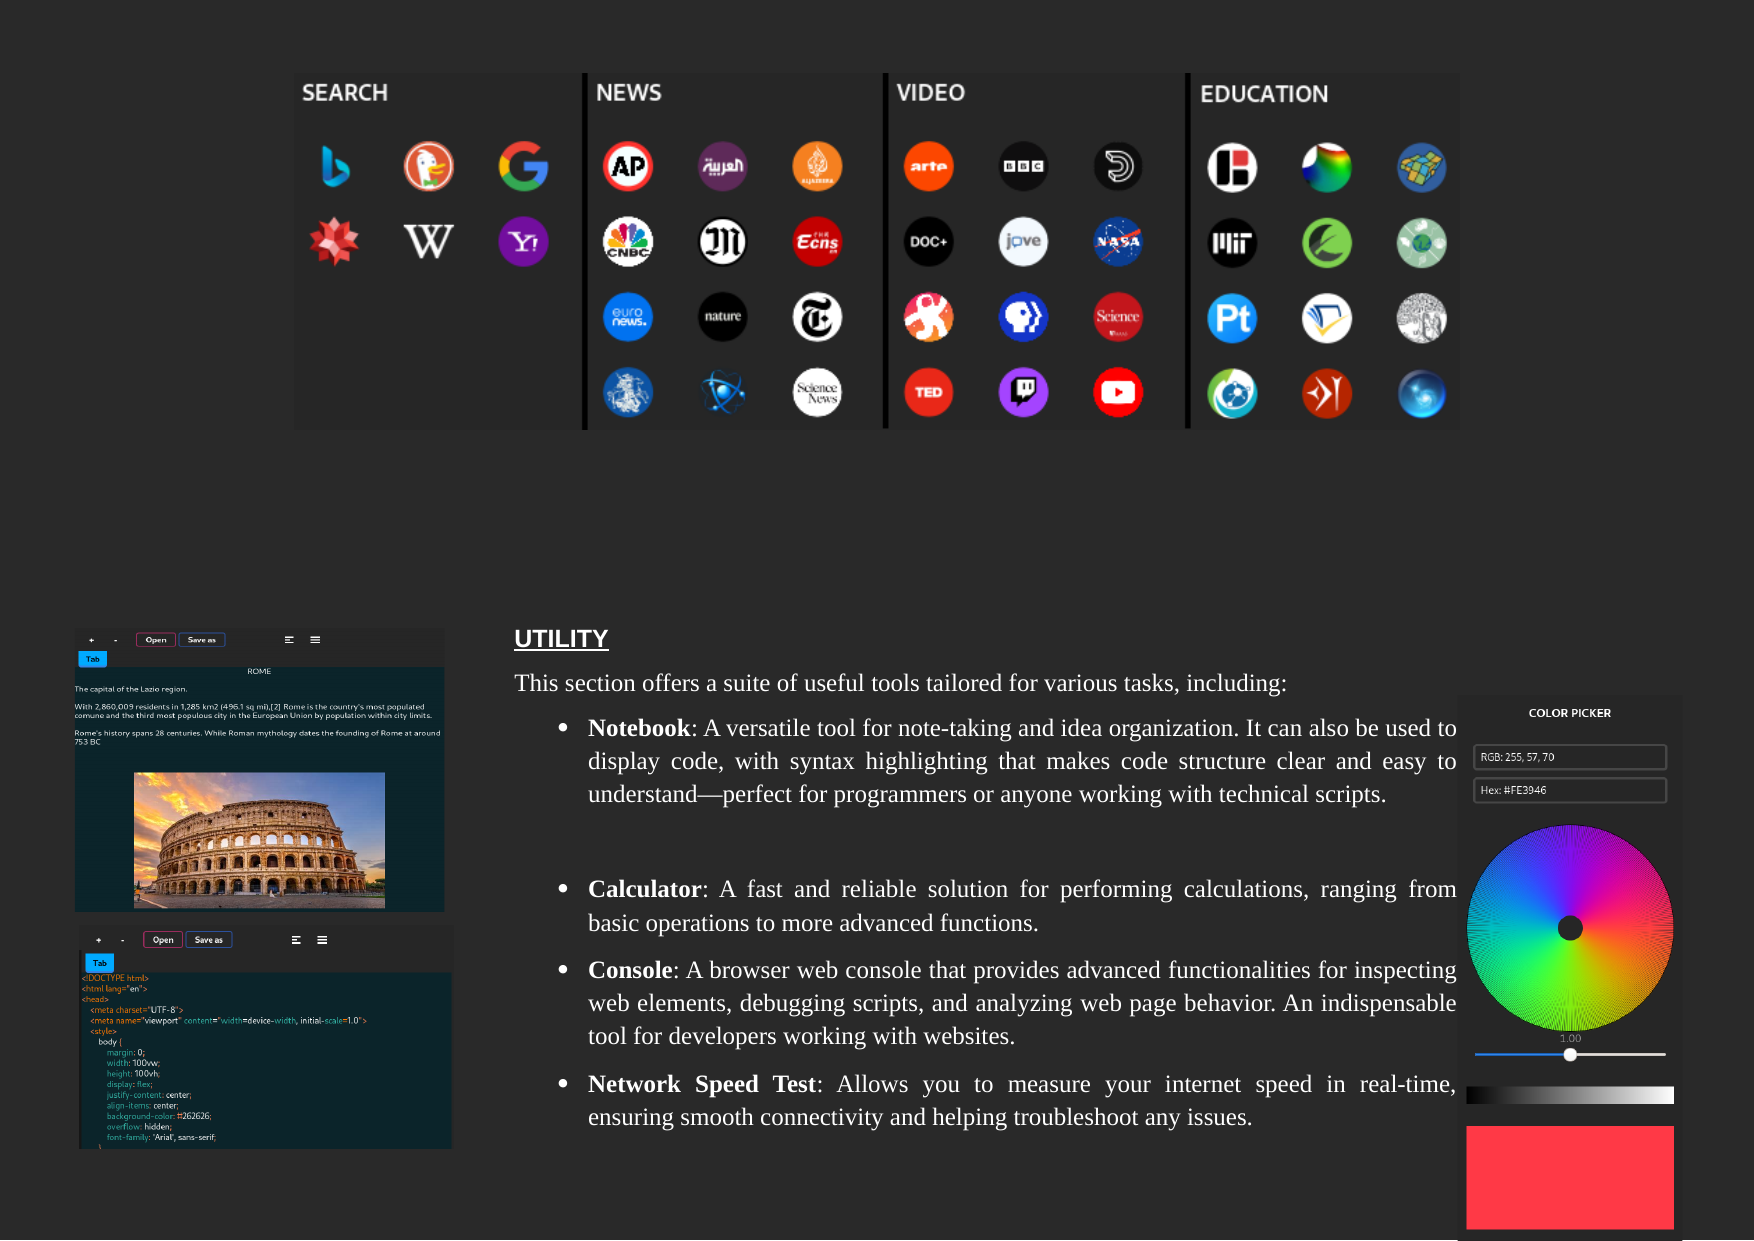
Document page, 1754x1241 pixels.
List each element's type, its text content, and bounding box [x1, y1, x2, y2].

picture [1457, 695, 1683, 1241]
list Notebook: A versatile tool for note-taking and idea organization. It can also be used to display code, with syntax highlighting that makes code structure clear and easy to understand—perfect for programmers or anyone working with technical scripts. [558, 713, 1457, 808]
picture [74, 628, 445, 912]
list Network Speed Test: Allows you to measure your internet speed in real-time, ensuring smooth connectivity and helping troubleshoot any issues. [558, 1069, 1457, 1131]
list Console: A browser web console that provides advanced functionalities for inspecting web elements, debugging scripts, and analyzing web page behavior. An indispensable tool for developers working with websites. [558, 955, 1457, 1050]
picture [79, 925, 454, 1149]
subtitle UTILITY [514, 624, 1680, 653]
picture [294, 73, 1460, 430]
list Calculator: A fast and reliable solution for performing calculations, ranging from basic operations to more advanced functions. [558, 874, 1457, 936]
subtitle This section offers a suite of useful tools tailored for various tasks, including: [514, 668, 1680, 697]
